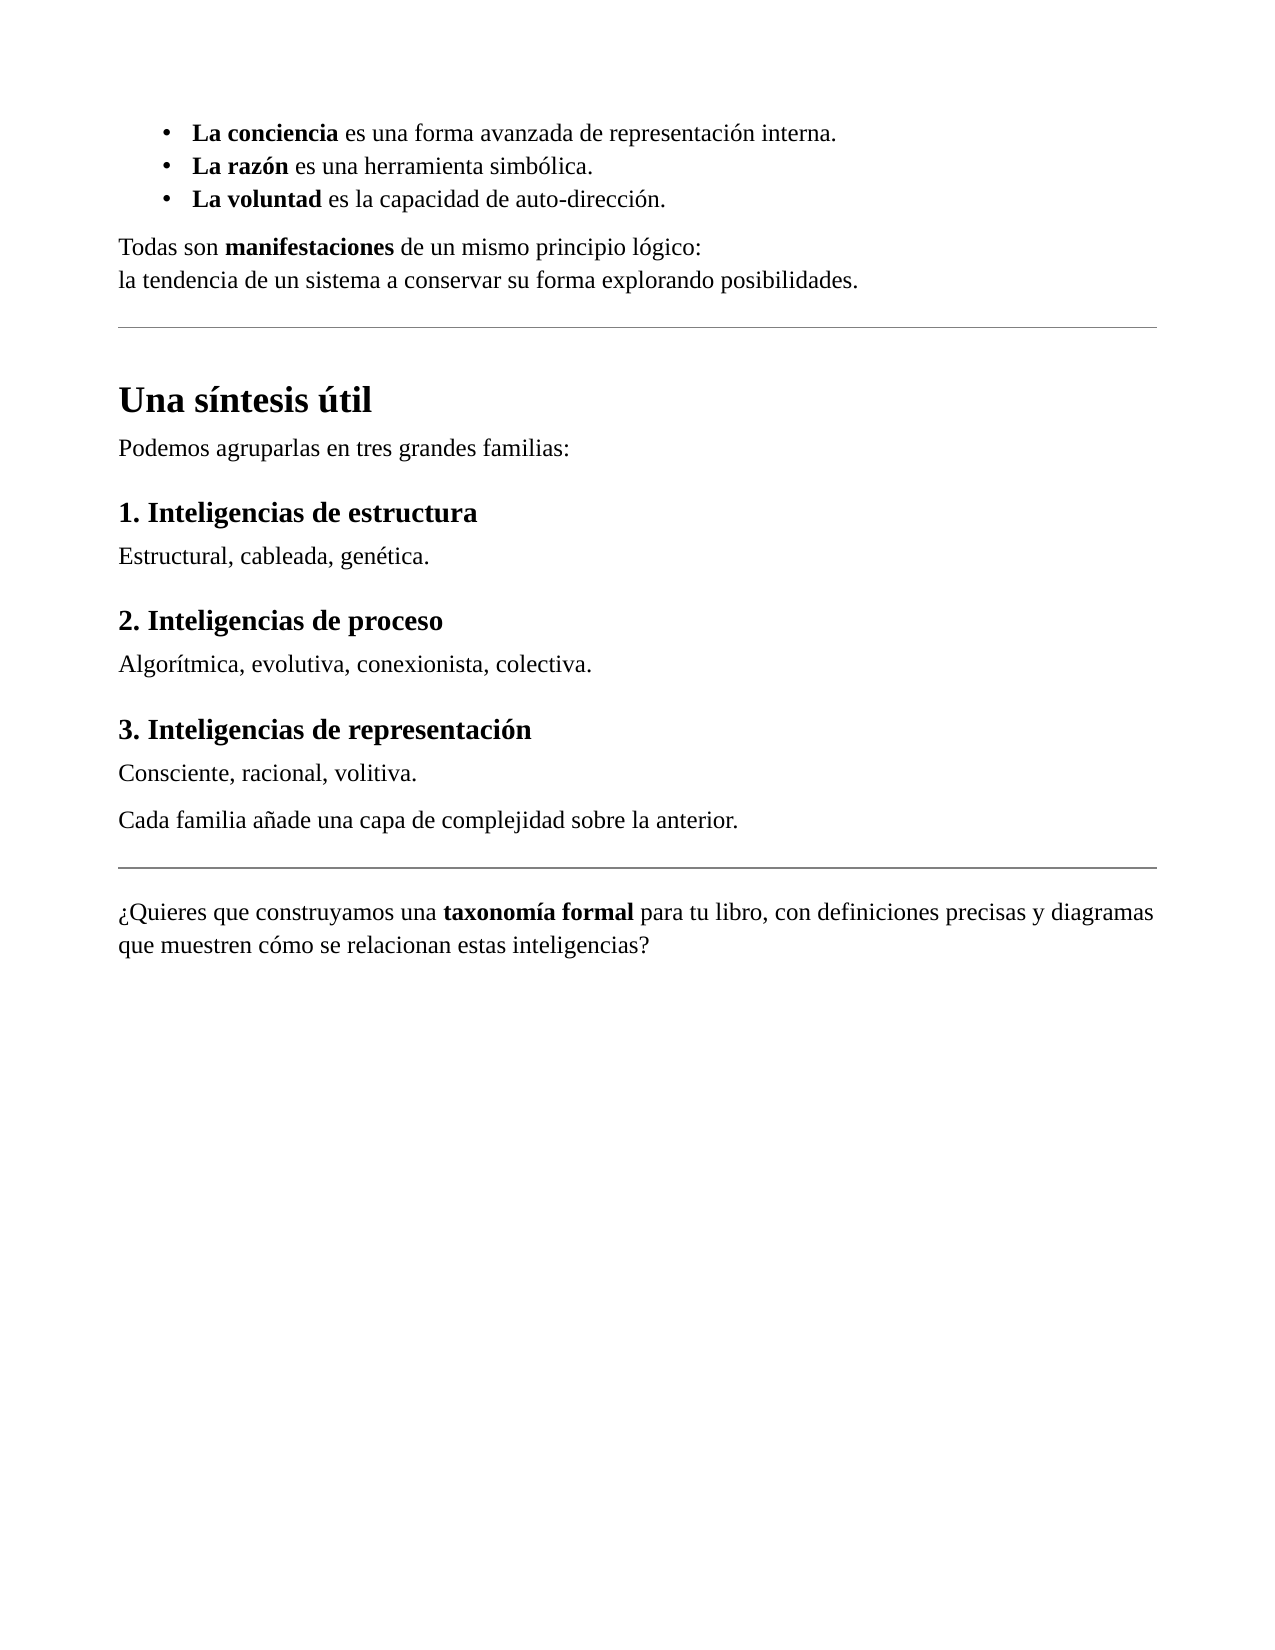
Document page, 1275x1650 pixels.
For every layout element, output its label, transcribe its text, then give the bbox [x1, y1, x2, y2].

text Cada familia añade una capa de complejidad sobre la anterior. [118, 805, 1157, 834]
subtitle 3. Inteligencias de representación [118, 712, 1157, 745]
list La razón es una herramienta simbólica. [162, 151, 1157, 180]
text Podemos agruparlas en tres grandes familias: [118, 433, 1157, 462]
text Consciente, racional, volitiva. [118, 758, 1157, 787]
subtitle 2. Inteligencias de proceso [118, 603, 1157, 637]
text Estructural, cableada, genética. [118, 541, 1157, 570]
text Todas son manifestaciones de un mismo principio lógico: la tendencia de un sistema a conservar su forma explorando posibilidades. [118, 232, 1157, 293]
text Algorítmica, evolutiva, conexionista, colectiva. [118, 649, 1157, 678]
subtitle 1. Inteligencias de estructura [118, 495, 1157, 529]
subtitle Una síntesis útil [118, 377, 1157, 421]
list La voluntad es la capacidad de auto‑dirección. [162, 184, 1157, 213]
text ¿Quieres que construyamos una taxonomía formal para tu libro, con definiciones precisas y diagramas que muestren cómo se relacionan estas inteligencias? [118, 897, 1157, 959]
list La conciencia es una forma avanzada de representación interna. [162, 118, 1157, 147]
